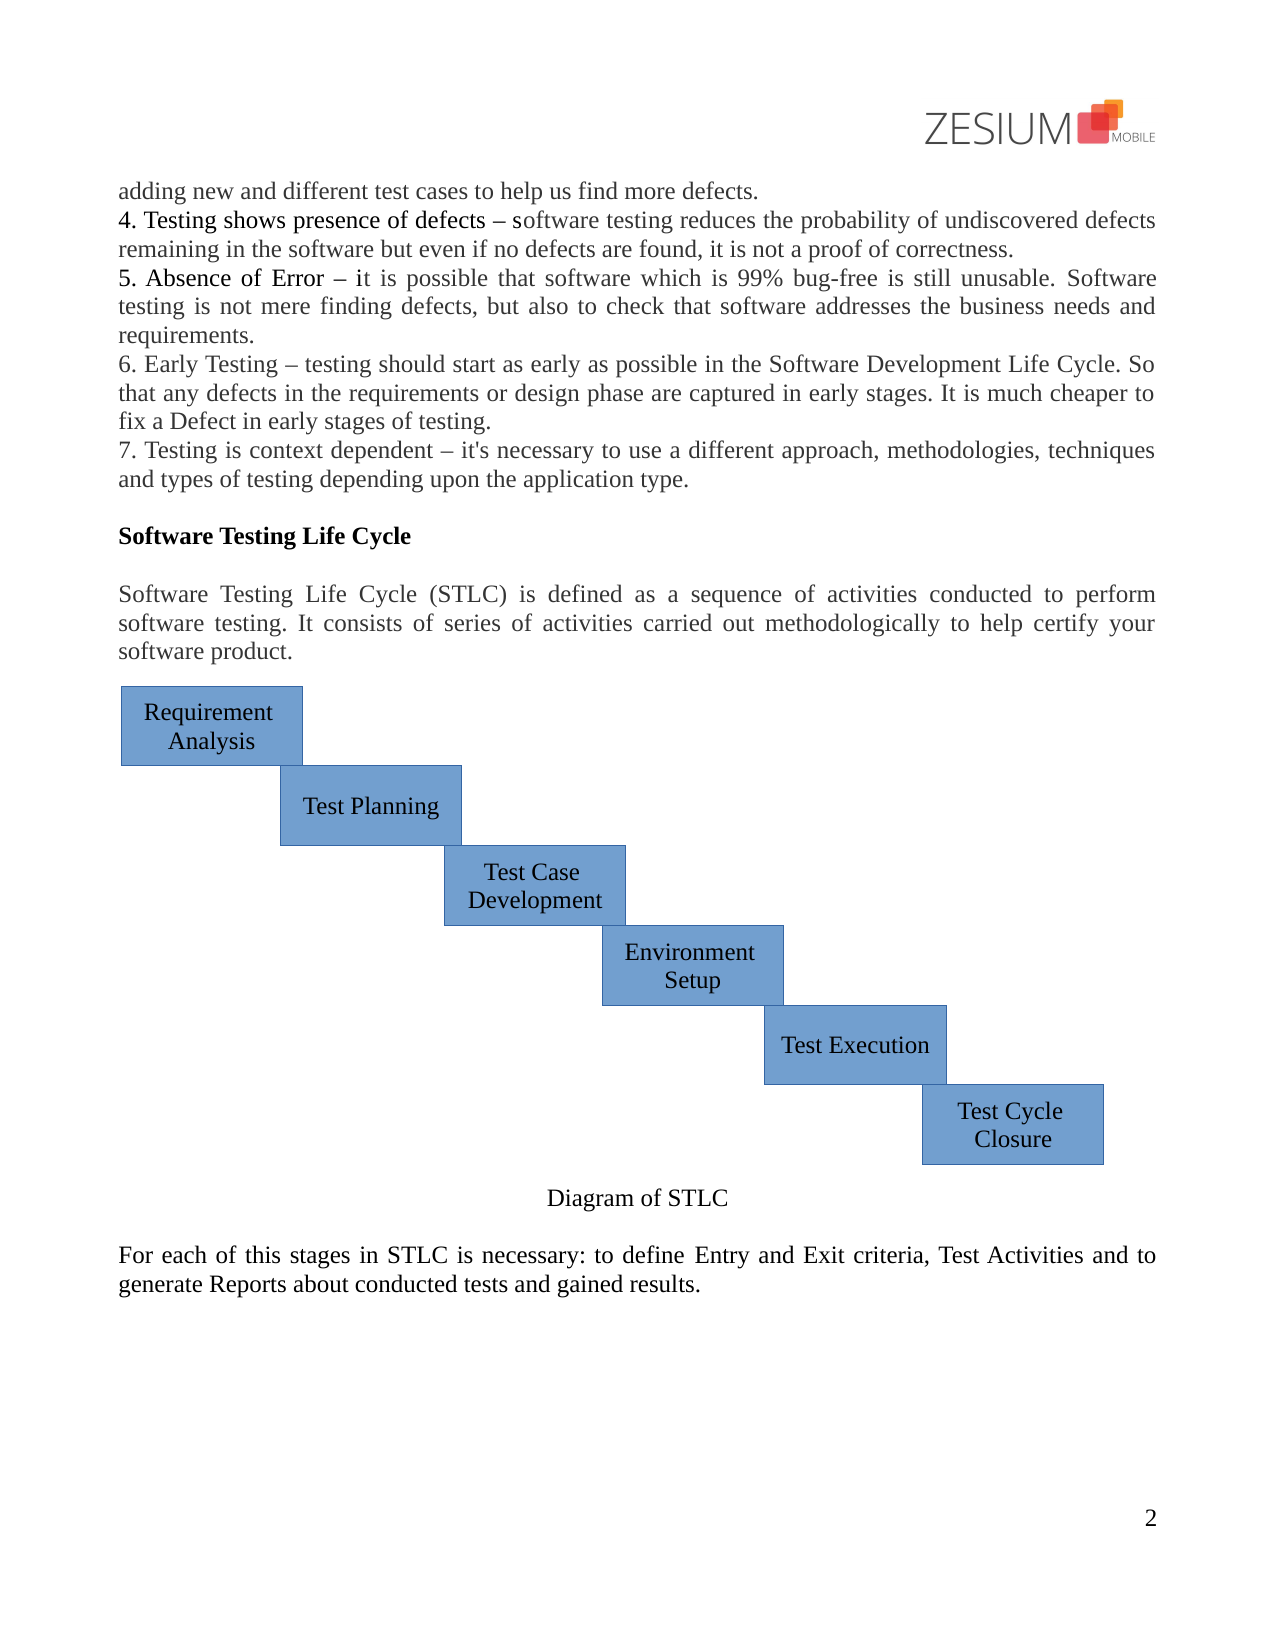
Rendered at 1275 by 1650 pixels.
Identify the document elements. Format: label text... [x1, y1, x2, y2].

text 6. Early Testing – testing should start as early as possible in the Software Development Life Cycle. So that any defects in the requirements or design phase are captured in early stages. It is much cheaper to fix a Defect in early stages of testing. [118, 349, 1157, 435]
text 7. Testing is context dependent – it's necessary to use a different approach, methodologies, techniques and types of testing depending upon the application type. [118, 435, 1157, 493]
text 4. Testing shows presence of defects – software testing reduces the probability of undiscovered defects remaining in the software but even if no defects are found, it is not a proof of correctness. [118, 205, 1157, 263]
text adding new and different test cases to help us find more defects. [118, 176, 1157, 205]
text Software Testing Life Cycle (STLC) is defined as a sequence of activities conducted to perform software testing. It consists of series of activities carried out methodologically to help certify your software product. [118, 579, 1157, 665]
text Software Testing Life Cycle [118, 521, 1157, 550]
text 5. Absence of Error – it is possible that software which is 99% bug-free is still unusable. Software testing is not mere finding defects, but also to check that software addresses the business needs and requirements. [118, 263, 1157, 349]
text Diagram of STLC [118, 1183, 1157, 1211]
picture [920, 98, 1160, 146]
text For each of this stages in STLC is necessary: to define Entry and Exit criteria, Test Activities and to generate Reports about conducted tests and gained results. [118, 1240, 1157, 1298]
